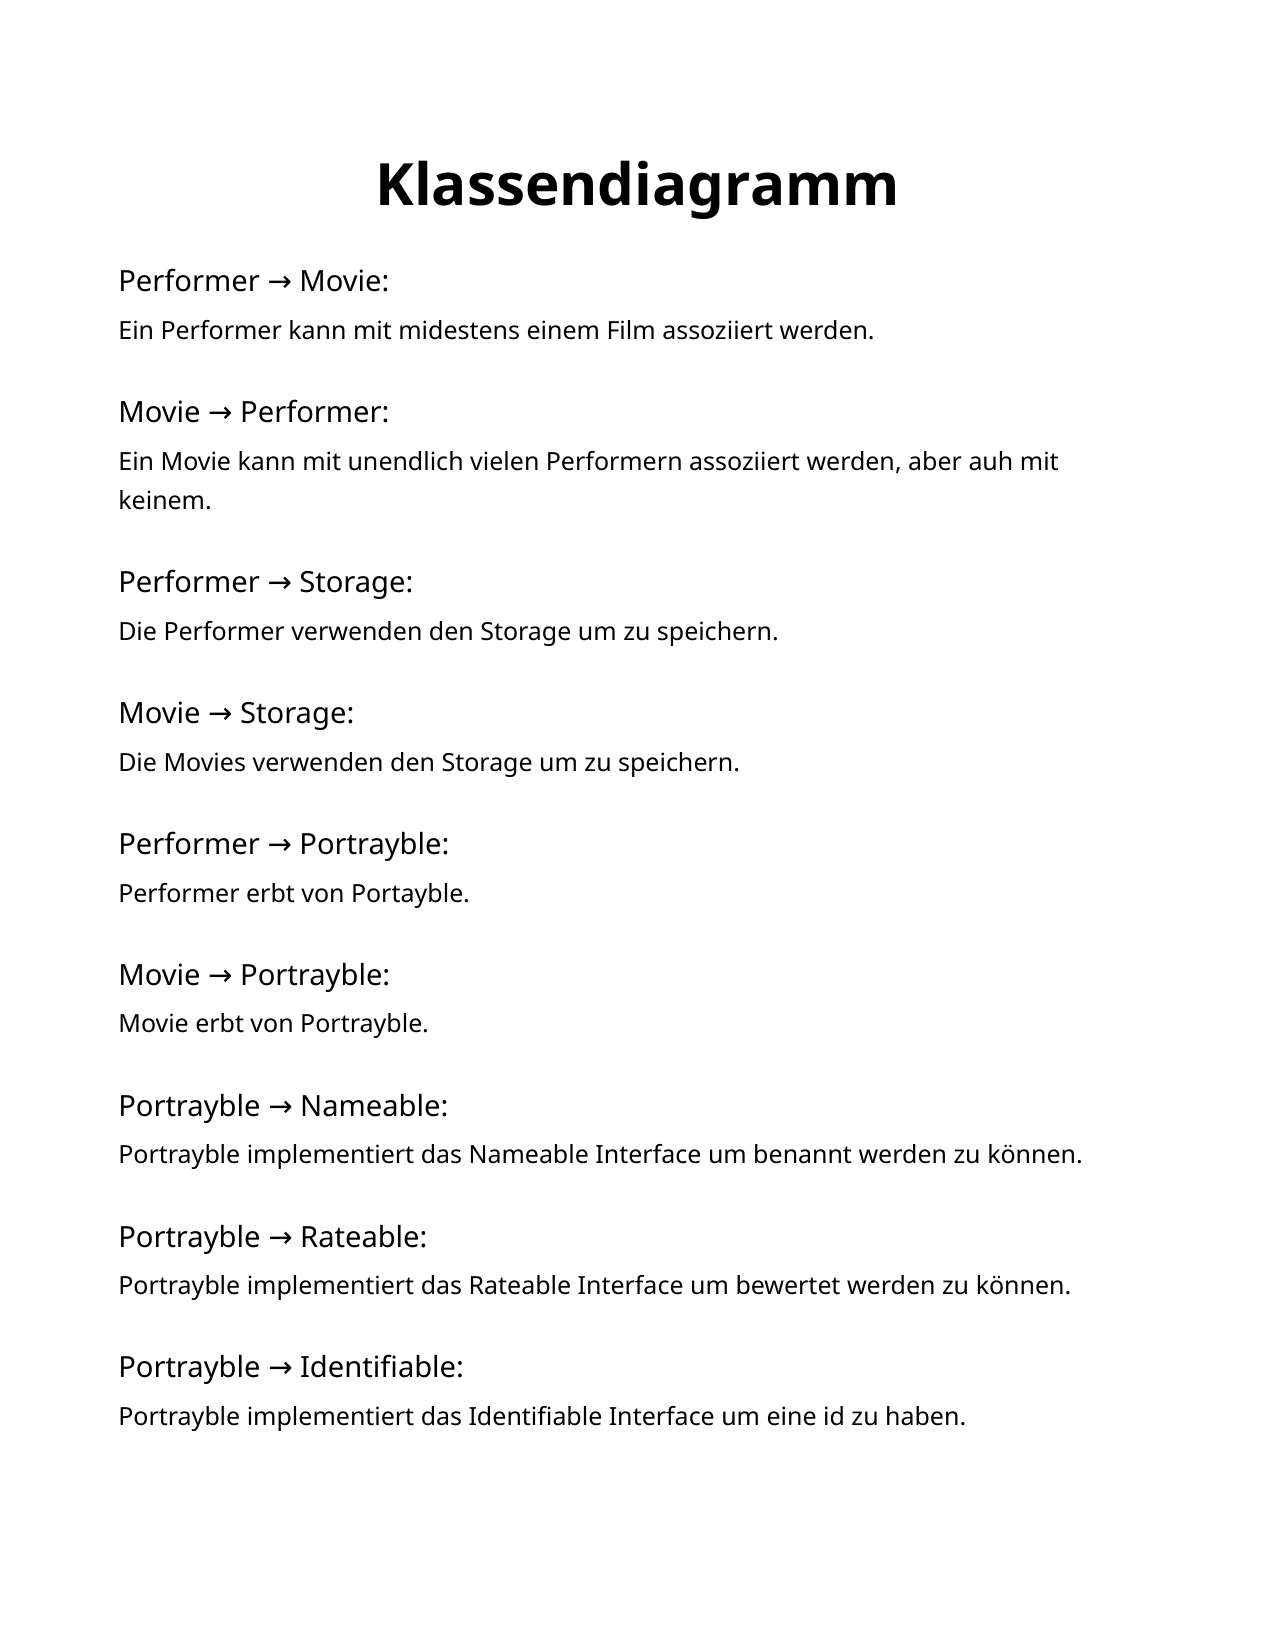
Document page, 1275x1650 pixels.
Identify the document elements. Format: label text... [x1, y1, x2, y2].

text Ein Performer kann mit midestens einem Film assoziiert werden. [118, 312, 1157, 346]
text Performer erbt von Portayble. [118, 875, 1157, 909]
text Portrayble implementiert das Rateable Interface um bewertet werden zu können. [118, 1268, 1157, 1302]
text Die Performer verwenden den Storage um zu speichern. [118, 613, 1157, 647]
text Portrayble implementiert das Nameable Interface um benannt werden zu können. [118, 1137, 1157, 1171]
subtitle Performer → Movie: [118, 260, 1157, 300]
subtitle Movie → Storage: [118, 692, 1157, 732]
text Movie erbt von Portrayble. [118, 1006, 1157, 1040]
subtitle Movie → Performer: [118, 391, 1157, 431]
title Klassendiagramm [118, 143, 1157, 223]
subtitle Performer → Portrayble: [118, 823, 1157, 863]
subtitle Movie → Portrayble: [118, 954, 1157, 994]
text Die Movies verwenden den Storage um zu speichern. [118, 744, 1157, 778]
text Portrayble implementiert das Identifiable Interface um eine id zu haben. [118, 1399, 1157, 1433]
subtitle Portrayble → Identifiable: [118, 1347, 1157, 1386]
text Ein Movie kann mit unendlich vielen Performern assoziiert werden, aber auh mit keinem. [118, 443, 1157, 516]
subtitle Performer → Storage: [118, 561, 1157, 601]
subtitle Portrayble → Nameable: [118, 1085, 1157, 1124]
subtitle Portrayble → Rateable: [118, 1216, 1157, 1256]
